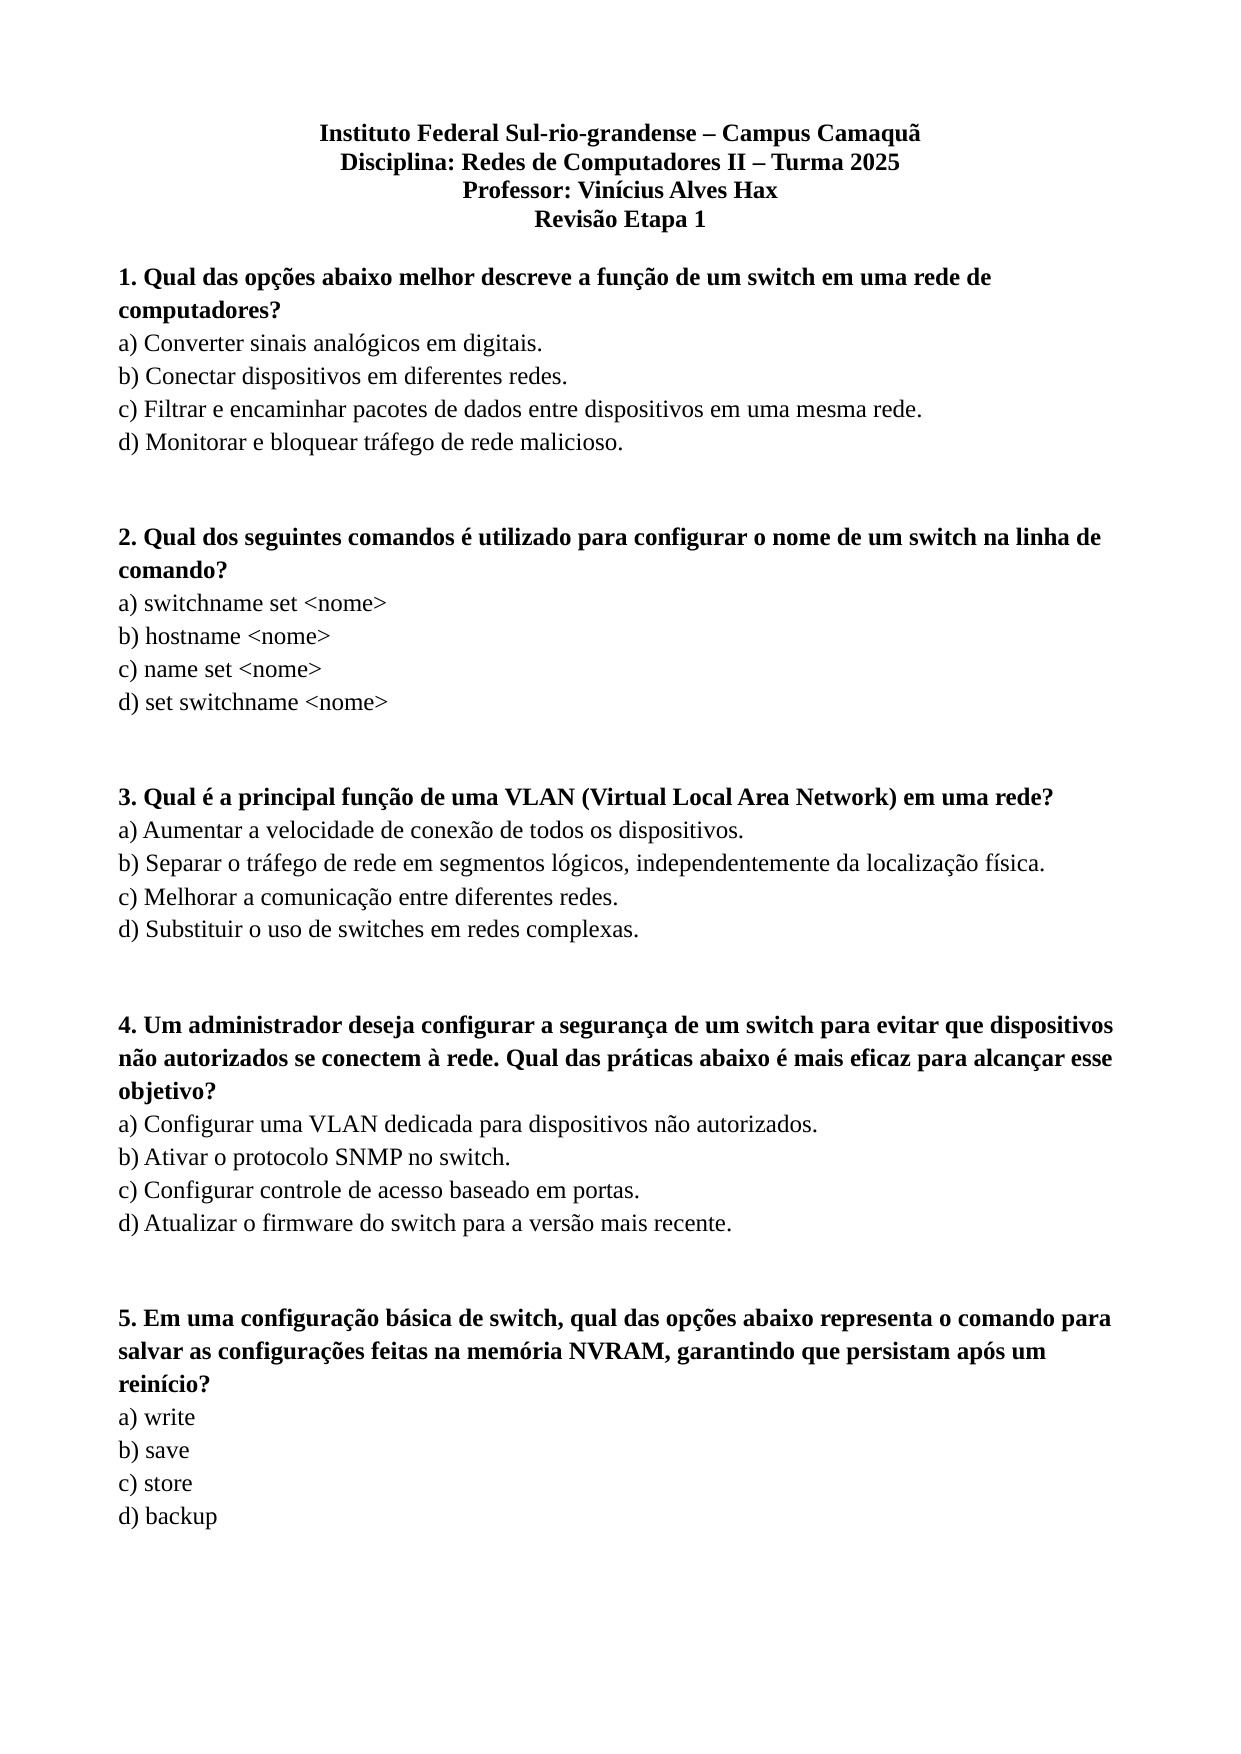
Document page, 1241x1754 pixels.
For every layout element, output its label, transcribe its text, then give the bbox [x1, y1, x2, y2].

text 4. Um administrador deseja configurar a segurança de um switch para evitar que dispositivos não autorizados se conectem à rede. Qual das práticas abaixo é mais eficaz para alcançar esse objetivo? a) Configurar uma VLAN dedicada para dispositivos não autorizados. b) Ativar o protocolo SNMP no switch. c) Configurar controle de acesso baseado em portas. d) Atualizar o firmware do switch para a versão mais recente. [118, 1010, 1122, 1237]
text Revisão Etapa 1 [118, 204, 1122, 233]
text Professor: Vinícius Alves Hax [118, 176, 1122, 204]
text 2. Qual dos seguintes comandos é utilizado para configurar o nome de um switch na linha de comando? a) switchname set <nome> b) hostname <nome> c) name set <nome> d) set switchname <nome> [118, 522, 1122, 716]
text 5. Em uma configuração básica de switch, qual das opções abaixo representa o comando para salvar as configurações feitas na memória NVRAM, garantindo que persistam após um reinício? a) write b) save c) store d) backup [118, 1303, 1122, 1530]
text Disciplina: Redes de Computadores II – Turma 2025 [118, 147, 1122, 176]
text Instituto Federal Sul-rio-grandense – Campus Camaquã [118, 118, 1122, 147]
text 3. Qual é a principal função de uma VLAN (Virtual Local Area Network) em uma rede? a) Aumentar a velocidade de conexão de todos os dispositivos. b) Separar o tráfego de rede em segmentos lógicos, independentemente da localização física. c) Melhorar a comunicação entre diferentes redes. d) Substituir o uso de switches em redes complexas. [118, 782, 1122, 943]
text 1. Qual das opções abaixo melhor descreve a função de um switch em uma rede de computadores? a) Converter sinais analógicos em digitais. b) Conectar dispositivos em diferentes redes. c) Filtrar e encaminhar pacotes de dados entre dispositivos em uma mesma rede. d) Monitorar e bloquear tráfego de rede malicioso. [118, 262, 1122, 456]
